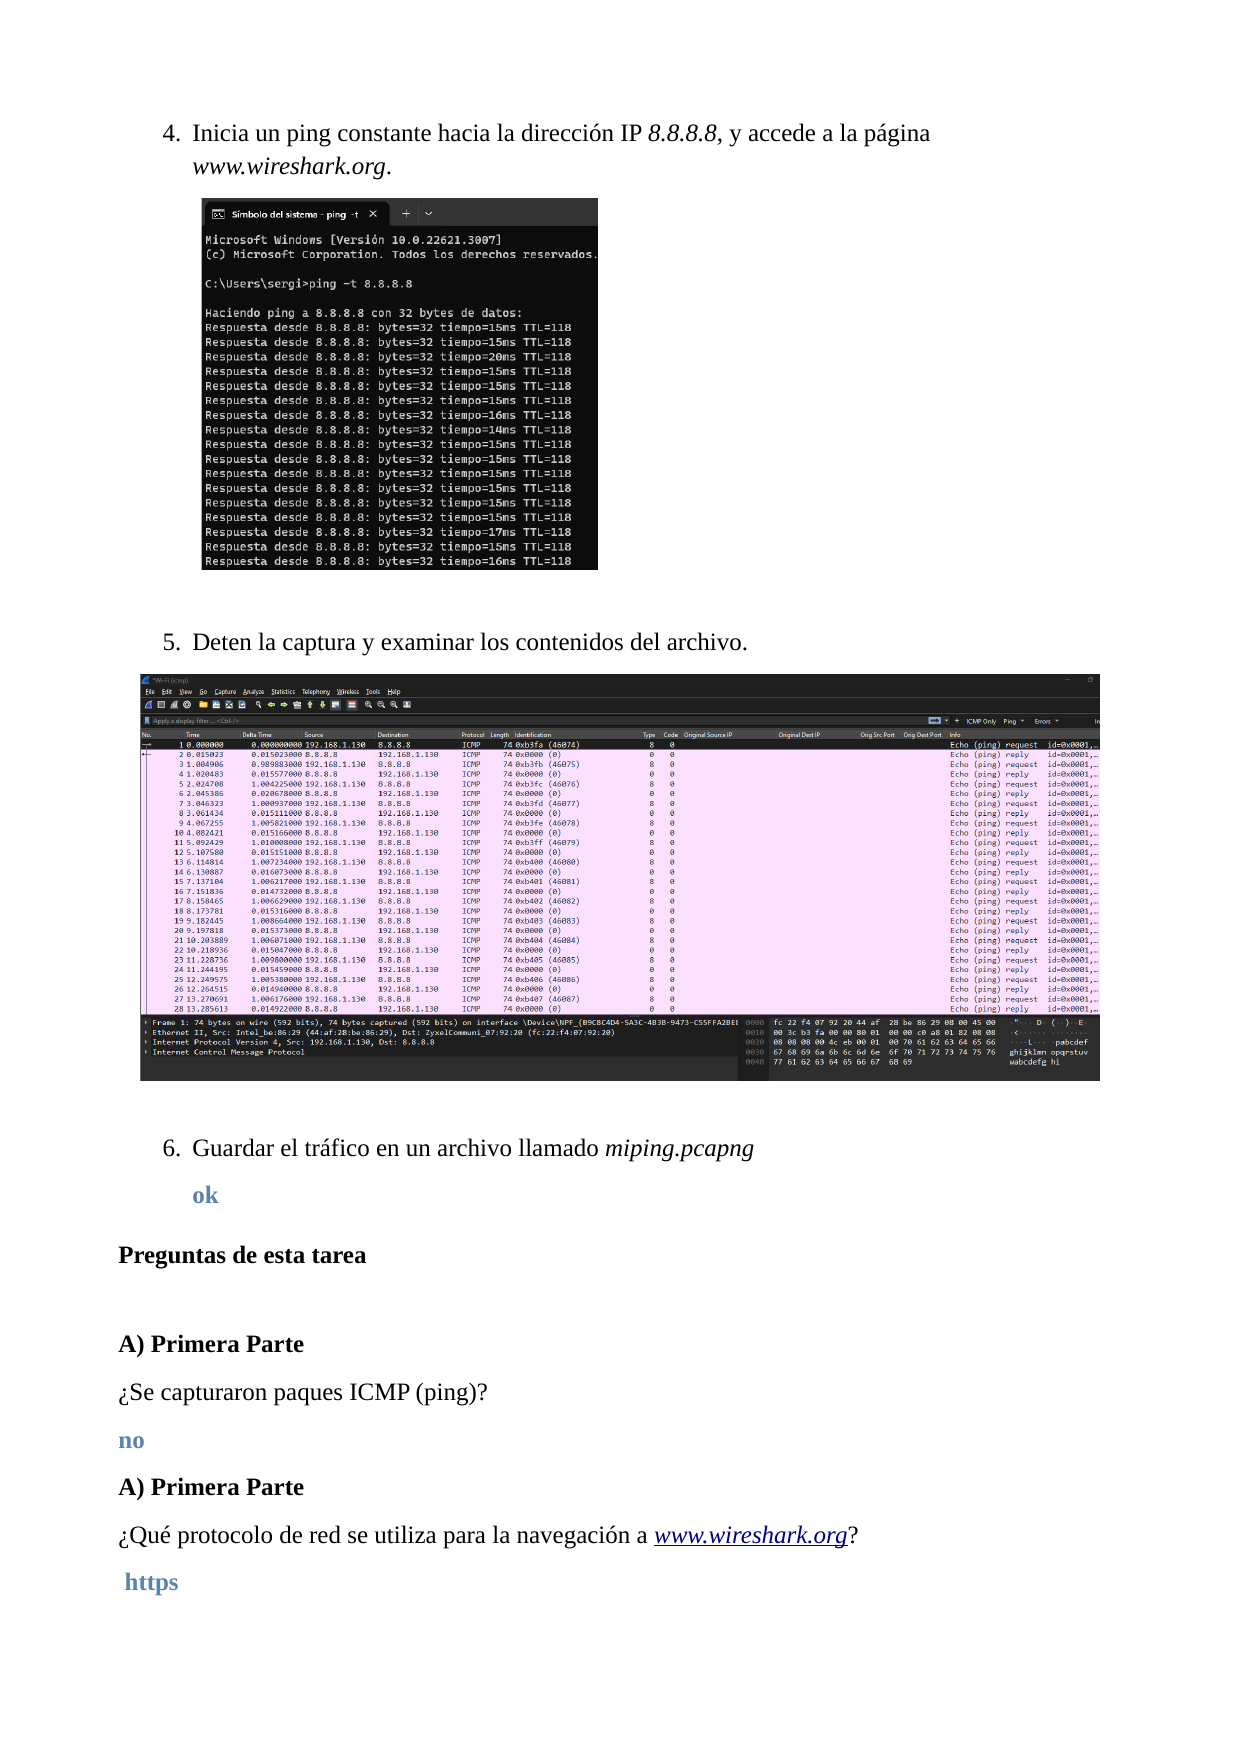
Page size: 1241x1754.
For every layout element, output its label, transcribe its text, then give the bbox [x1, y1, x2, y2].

list Guardar el tráfico en un archivo llamado miping.pcapng [162, 1133, 1122, 1162]
picture [201, 198, 598, 570]
text ¿Se capturaron paques ICMP (ping)? [118, 1377, 1122, 1406]
text https [118, 1567, 1122, 1596]
text ¿Qué protocolo de red se utiliza para la navegación a www.wireshark.org? [118, 1520, 1122, 1549]
text no [118, 1425, 1122, 1453]
text A) Primera Parte [118, 1329, 1122, 1358]
picture [140, 674, 1100, 1081]
text A) Primera Parte [118, 1472, 1122, 1501]
list Inicia un ping constante hacia la dirección IP 8.8.8.8, y accede a la página www.wireshark.org. [162, 118, 1122, 180]
list ok [162, 1181, 1122, 1209]
list Deten la captura y examinar los contenidos del archivo. [162, 627, 1122, 656]
subtitle Preguntas de esta tarea [118, 1241, 1122, 1269]
